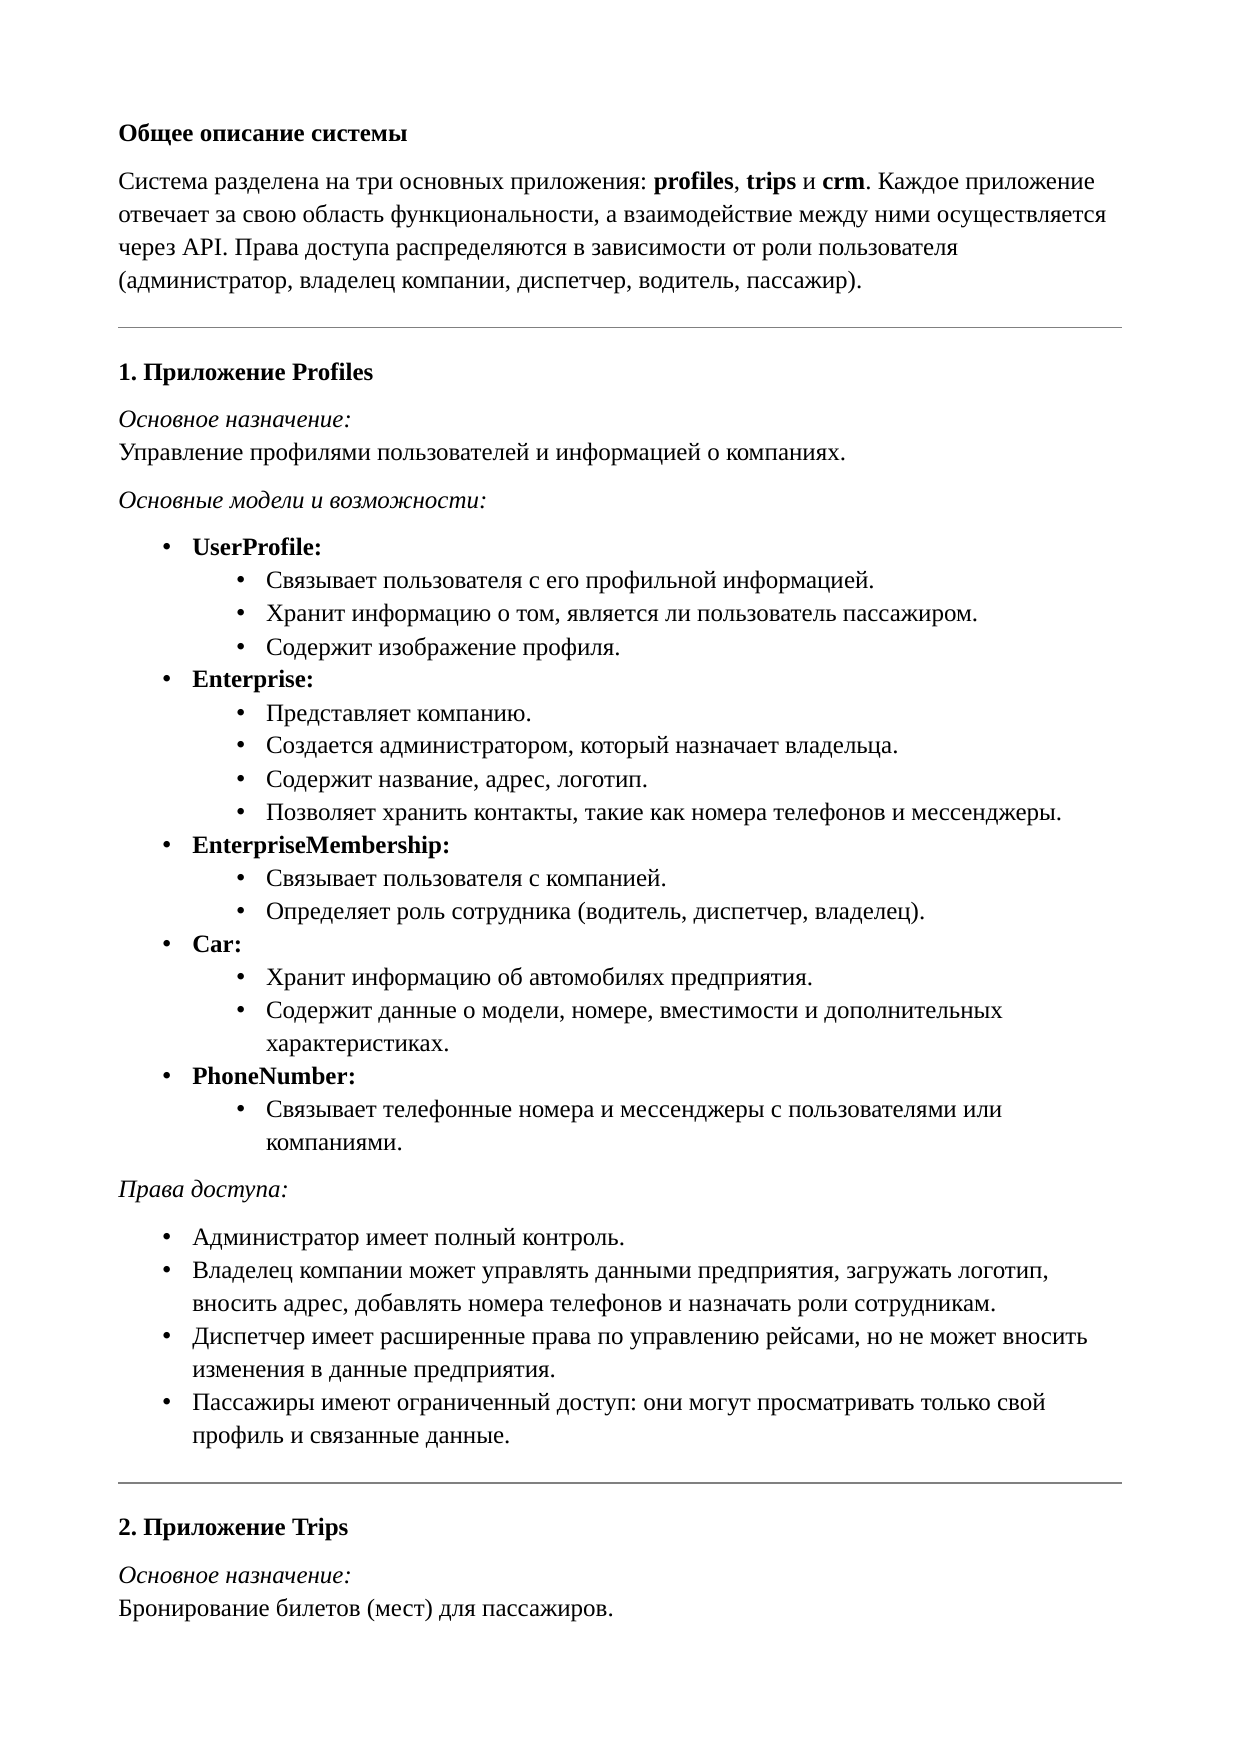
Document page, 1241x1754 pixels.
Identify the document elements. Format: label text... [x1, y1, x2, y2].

list Связывает телефонные номера и мессенджеры с пользователями или компаниями. [236, 1094, 1122, 1156]
list Содержит изображение профиля. [236, 632, 1122, 660]
list Связывает пользователя с его профильной информацией. [236, 566, 1122, 594]
text 1. Приложение Profiles [118, 357, 1122, 385]
list Представляет компанию. [236, 698, 1122, 726]
list Пассажиры имеют ограниченный доступ: они могут просматривать только свой профиль и связанные данные. [162, 1387, 1122, 1449]
list Владелец компании может управлять данными предприятия, загружать логотип, вносить адрес, добавлять номера телефонов и назначать роли сотрудникам. [162, 1255, 1122, 1317]
list Определяет роль сотрудника (водитель, диспетчер, владелец). [236, 896, 1122, 924]
list Содержит название, адрес, логотип. [236, 764, 1122, 792]
text Общее описание системы [118, 118, 1122, 147]
list Администратор имеет полный контроль. [162, 1222, 1122, 1251]
list Связывает пользователя с компанией. [236, 863, 1122, 891]
text Права доступа: [118, 1174, 1122, 1203]
list Хранит информацию об автомобилях предприятия. [236, 962, 1122, 991]
text 2. Приложение Trips [118, 1512, 1122, 1541]
list Содержит данные о модели, номере, вместимости и дополнительных характеристиках. [236, 995, 1122, 1057]
text Система разделена на три основных приложения: profiles, trips и crm. Каждое приложение отвечает за свою область функциональности, а взаимодействие между ними осуществляется через API. Права доступа распределяются в зависимости от роли пользователя (администратор, владелец компании, диспетчер, водитель, пассажир). [118, 166, 1122, 293]
list Car: [162, 929, 1122, 957]
list UserProfile: [162, 532, 1122, 561]
list Диспетчер имеет расширенные права по управлению рейсами, но не может вносить изменения в данные предприятия. [162, 1321, 1122, 1383]
text Основное назначение: Бронирование билетов (мест) для пассажиров. [118, 1560, 1122, 1621]
list EnterpriseMembership: [162, 830, 1122, 858]
text Основные модели и возможности: [118, 485, 1122, 514]
list Создается администратором, который назначает владельца. [236, 731, 1122, 759]
list Хранит информацию о том, является ли пользователь пассажиром. [236, 598, 1122, 627]
list Позволяет хранить контакты, такие как номера телефонов и мессенджеры. [236, 797, 1122, 825]
list Enterprise: [162, 664, 1122, 693]
list PhoneNumber: [162, 1061, 1122, 1089]
text Основное назначение: Управление профилями пользователей и информацией о компаниях. [118, 404, 1122, 466]
